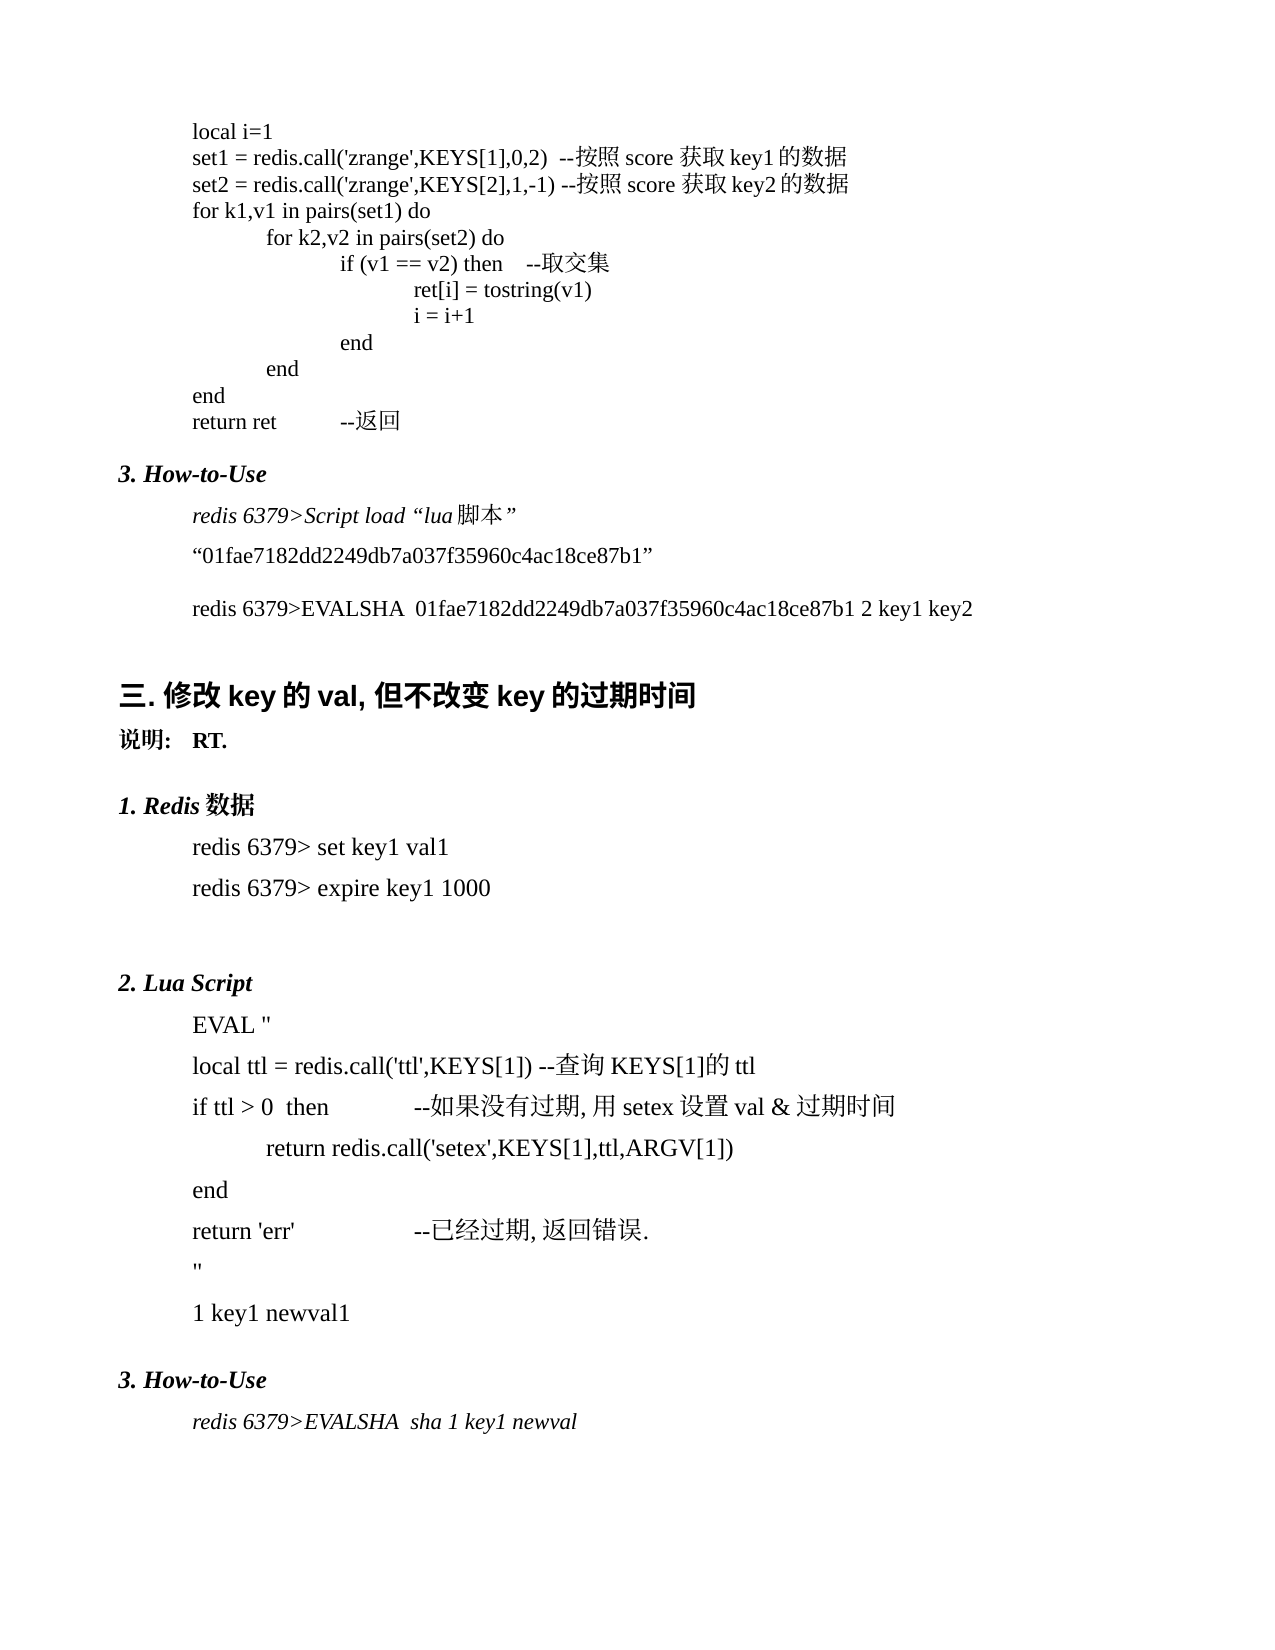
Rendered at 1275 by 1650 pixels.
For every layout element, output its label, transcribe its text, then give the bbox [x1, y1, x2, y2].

text end [118, 355, 1157, 382]
subtitle 2. Lua Script [118, 968, 1157, 997]
text return 'err' --已经过期, 返回错误. [118, 1216, 1157, 1245]
text 1 key1 newval1 [118, 1298, 1157, 1327]
text end [118, 382, 1157, 408]
text end [118, 329, 1157, 355]
text i = i+1 [118, 303, 1157, 329]
text redis 6379> set key1 val1 [118, 832, 1157, 861]
text redis 6379> expire key1 1000 [118, 873, 1157, 902]
subtitle 1. Redis数据 [118, 791, 1157, 820]
text ret[i] = tostring(v1) [118, 276, 1157, 303]
text return ret --返回 [118, 408, 1157, 434]
text redis 6379>EVALSHA sha 1 key1 newval [118, 1406, 1157, 1435]
text set1 = redis.call('zrange',KEYS[1],0,2) --按照score 获取key1的数据 [118, 144, 1157, 171]
text " [118, 1257, 1157, 1286]
text if ttl > 0 then --如果没有过期, 用setex设置val & 过期时间 [118, 1092, 1157, 1121]
text return redis.call('setex',KEYS[1],ttl,ARGV[1]) [118, 1133, 1157, 1162]
text if (v1 == v2) then --取交集 [118, 250, 1157, 276]
subtitle 三. 修改key的val, 但不改变key的过期时间 [118, 672, 1157, 714]
text for k1,v1 in pairs(set1) do [118, 197, 1157, 223]
subtitle 3. How-to-Use [118, 459, 1157, 488]
subtitle 3. How-to-Use [118, 1365, 1157, 1393]
text local ttl = redis.call('ttl',KEYS[1]) --查询KEYS[1]的ttl [118, 1051, 1157, 1080]
text “01fae7182dd2249db7a037f35960c4ac18ce87b1” [118, 542, 1157, 568]
text redis 6379>EVALSHA 01fae7182dd2249db7a037f35960c4ac18ce87b1 2 key1 key2 [118, 594, 1157, 621]
text EVAL " [118, 1010, 1157, 1038]
text redis 6379>Script load “lua脚本” [118, 501, 1157, 529]
text end [118, 1175, 1157, 1203]
text local i=1 [118, 118, 1157, 144]
text set2 = redis.call('zrange',KEYS[2],1,-1) --按照score 获取key2的数据 [118, 171, 1157, 197]
text 说明: RT. [118, 727, 1157, 753]
text for k2,v2 in pairs(set2) do [118, 223, 1157, 250]
